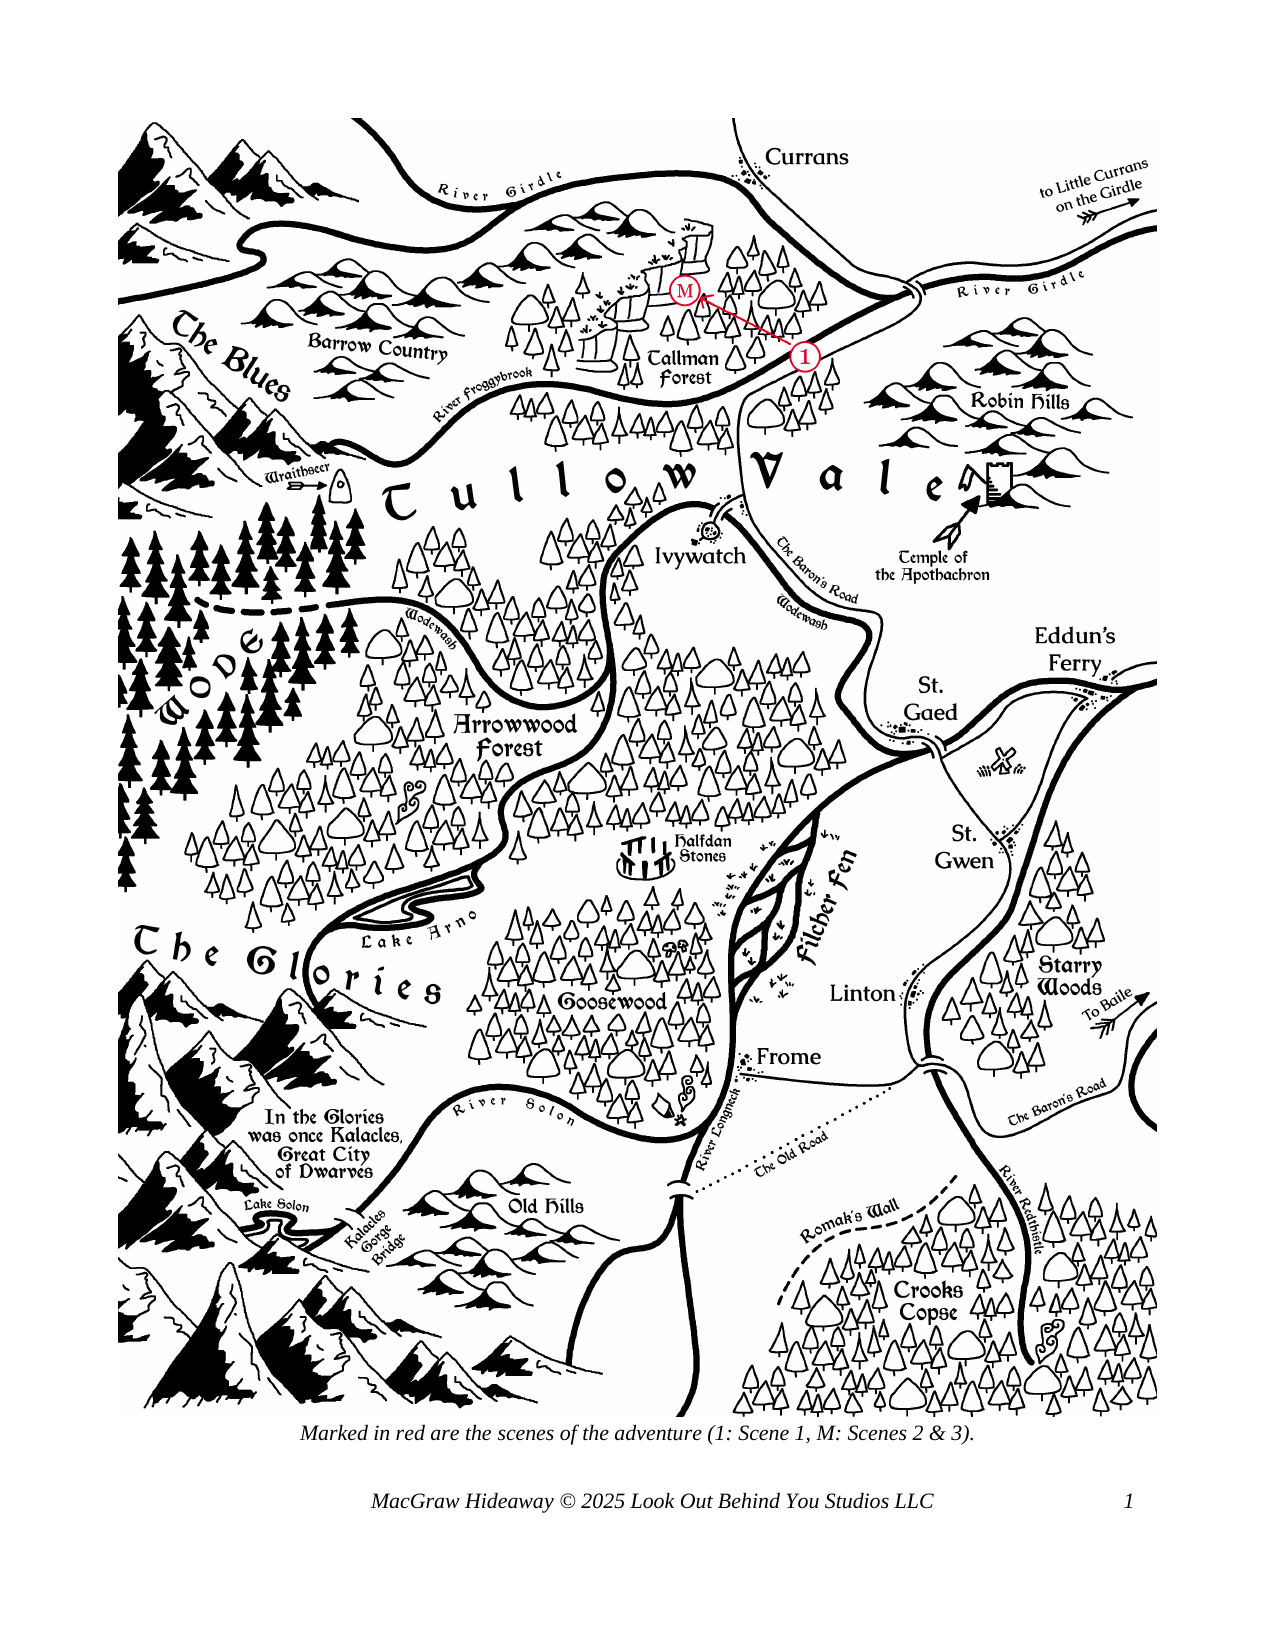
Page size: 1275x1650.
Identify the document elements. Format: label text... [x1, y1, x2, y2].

subtitle Marked in red are the scenes of the adventure (1: Scene 1, M: Scenes 2 & 3). [118, 1417, 1157, 1445]
picture [118, 118, 1157, 1417]
